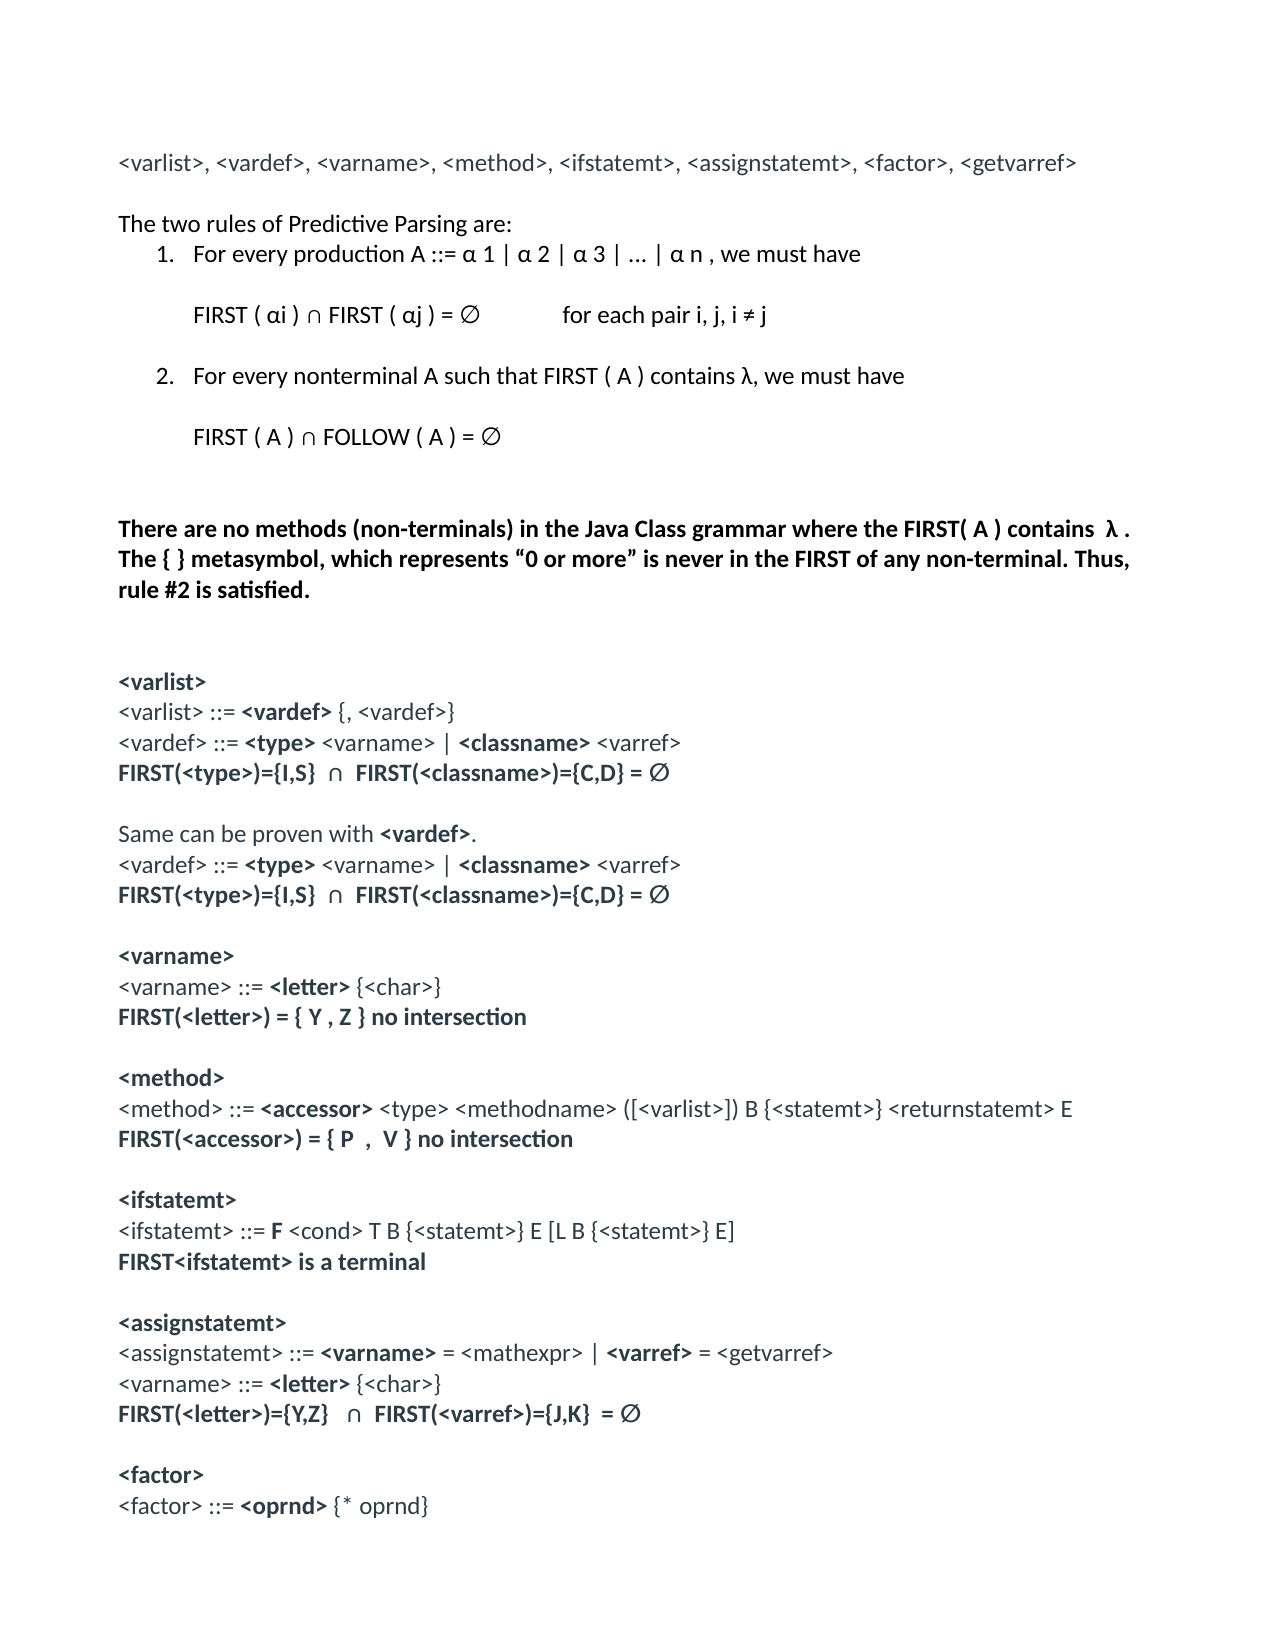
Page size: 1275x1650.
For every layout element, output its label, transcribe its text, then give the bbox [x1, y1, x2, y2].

text <varlist> ::= <vardef> {, <vardef>} [118, 696, 1157, 727]
text FIRST(<letter>)={Y,Z} ∩ FIRST(<varref>)={J,K} = ∅ [118, 1398, 1157, 1429]
text <ifstatemt> [118, 1184, 1157, 1215]
text Same can be proven with <vardef>. [118, 818, 1157, 849]
text The two rules of Predictive Parsing are: [118, 208, 1157, 238]
text <varname> ::= <letter> {<char>} [118, 1368, 1157, 1398]
text <varlist>, <vardef>, <varname>, <method>, <ifstatemt>, <assignstatemt>, <factor>, <getvarref> [118, 147, 1157, 177]
list For every production A ::= α 1 | α 2 | α 3 | ... | α n , we must have FIRST ( αi ) ∩ FIRST ( αj ) = ∅ for each pair i, j, i ≠ j [156, 238, 1157, 361]
text <vardef> ::= <type> <varname> | <classname> <varref> [118, 849, 1157, 879]
text <factor> [118, 1459, 1157, 1490]
text FIRST(<type>)={I,S} ∩ FIRST(<classname>)={C,D} = ∅ [118, 757, 1157, 788]
text <vardef> ::= <type> <varname> | <classname> <varref> [118, 727, 1157, 757]
text FIRST(<type>)={I,S} ∩ FIRST(<classname>)={C,D} = ∅ [118, 879, 1157, 910]
text FIRST<ifstatemt> is a terminal [118, 1246, 1157, 1276]
text FIRST(<letter>) = { Y , Z } no intersection [118, 1001, 1157, 1032]
text There are no methods (non-terminals) in the Java Class grammar where the FIRST( A ) contains λ . The { } metasymbol, which represents “0 or more” is never in the FIRST of any non-terminal. Thus, rule #2 is satisfied. [118, 513, 1157, 605]
text <varname> [118, 940, 1157, 971]
text <method> ::= <accessor> <type> <methodname> ([<varlist>]) B {<statemt>} <returnstatemt> E [118, 1093, 1157, 1123]
text <assignstatemt> [118, 1307, 1157, 1337]
text <method> [118, 1062, 1157, 1093]
text <varname> ::= <letter> {<char>} [118, 971, 1157, 1001]
text <varlist> [118, 666, 1157, 696]
text <assignstatemt> ::= <varname> = <mathexpr> | <varref> = <getvarref> [118, 1337, 1157, 1368]
text <ifstatemt> ::= F <cond> T B {<statemt>} E [L B {<statemt>} E] [118, 1215, 1157, 1246]
text FIRST(<accessor>) = { P , V } no intersection [118, 1123, 1157, 1154]
text <factor> ::= <oprnd> {* oprnd} [118, 1490, 1157, 1520]
list For every nonterminal A such that FIRST ( A ) contains λ, we must have FIRST ( A ) ∩ FOLLOW ( A ) = ∅ [156, 361, 1157, 513]
